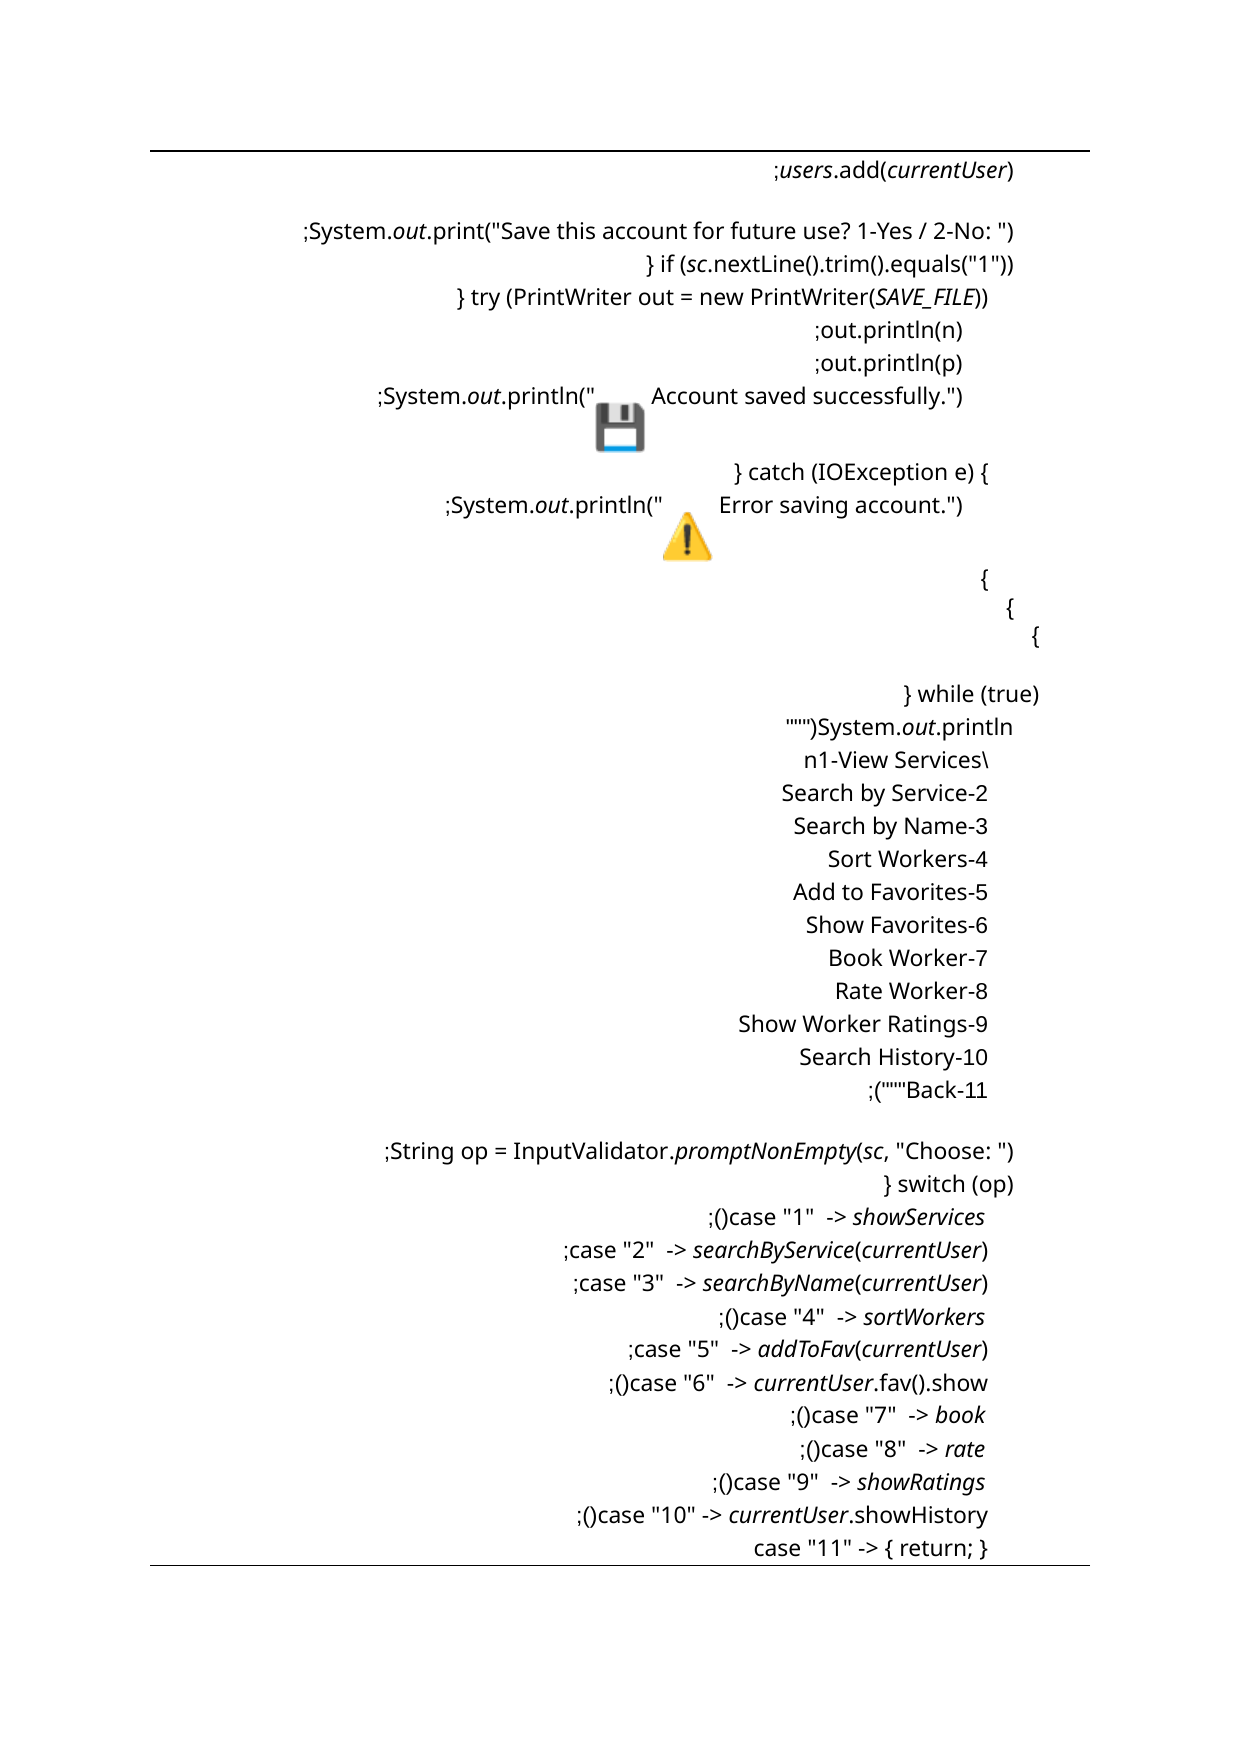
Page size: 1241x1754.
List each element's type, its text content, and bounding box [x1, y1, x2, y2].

text package quickcall; import java.util.*; // Scanner, ArrayList, List, Locale, Comparator import java.io.*; // File, PrintWriter, IOException public class Main { private static final Scanner sc = new Scanner(System.in); private static final ArrayList<Worker> workers = new ArrayList<>(); private static final ArrayList<User> users = new ArrayList<>(); private static final String SAVE_FILE = "saved_user.txt"; private static User currentUser = null; // Flags for search and sort public static class SearchSortFlags { public static final int SORT_BY_PRICE = 1; // 0001 public static final int SORT_BY_EXPERIENCE = 2; // 0010 public static final int FILTER_BY_NAME = 4; // 0100 } public static void main(String[] args) { Locale.setDefault(Locale.US); System.out.println(" Welcome to Quick Call!"); System.out.println(" This service is for Jerusalem residents only."); initSampleData(); boolean loaded = loadUser(); if (!loaded) { // لو ما تم تحميل حساب محفوظ أو رفض المستخدم الحساب المحفوظ String userName; while (true) { System.out.print("Enter your name: "); userName = sc.nextLine().trim(); if (userName.matches("[a-zA-Z ]+")) break; System.out.println(" Name must contain letters only."); } System.out.print("Enter your phone number: "); String phone = sc.nextLine().trim(); currentUser = new User(userName, phone); users.add(currentUser); System.out.print("Save this account for future use? 1-Yes / 2-No: "); if (sc.nextLine().trim().equals("1")) { try (PrintWriter out = new PrintWriter(SAVE_FILE)) { out.println(userName); out.println(phone); System.out.println(" Account saved successfully."); } catch (IOException e) { System.out.println(" Error saving account."); } } } while (true) { System.out.println("\n1-Worker 2-User 3-Exit "); String choice = InputValidator.promptNonEmpty(sc, "Choose: "); switch (choice) { case "1" -> registerWorker(); case "2" -> userFlow(); case "3" -> { System.out.println(" Goodbye!"); return; } default -> System.out.println(" Invalid choice."); } } } private static boolean loadUser() { File f = new File(SAVE_FILE); if (!f.exists()) return false; try (Scanner file = new Scanner(f)) { String name = file.nextLine(); String phone = file.nextLine(); System.out.printf("\nSaved account found for %s. Use it? 1-Yes / 2-No: ", name); if (sc.nextLine().trim().equals("1")) { currentUser = new User(name, phone); users.add(currentUser); return true; } } catch (Exception ignored) {} return false; } private static void registerWorker() { System.out.println("\n Register a new worker"); String n = InputValidator.promptNonEmpty(sc, "Name: "); String p = InputValidator.promptPhone10(sc, "Phone (10 digits): "); List<String> serviceTypes = getDistinctServices(); System.out.println("Choose a service type:"); for (int i = 0; i < serviceTypes.size(); i++) { System.out.println((i + 1) + ". " + serviceTypes.get(i)); } System.out.println((serviceTypes.size() + 1) + ". Another service"); int choice; while (true) { choice = InputValidator.promptInt(sc, "Enter your choice (number): ", 1, serviceTypes.size() + 1); if (choice >= 1 && choice <= serviceTypes.size() + 1) break; System.out.println(" Invalid choice. Try again."); } String s; if (choice == serviceTypes.size() + 1) { s = InputValidator.promptNonEmpty(sc, "Enter the new service type: "); } else { s = serviceTypes.get(choice - 1); } double pr = InputValidator.promptDouble(sc, "Price (₪): ", 1, 10_000); int exp = InputValidator.promptInt(sc, "Years of experience: ", 0, 100); // New workers do NOT have rating by default (false) workers.add(new Worker(n, p, s, pr, exp, true)); // isNewWorker = true for "new" emoji System.out.println(" Worker added."); } private static void userFlow() { if (currentUser == null) { System.out.println("\n Register as a user"); String n; while (true) { n = InputValidator.promptNonEmpty(sc, "Name: "); if (n.matches("[a-zA-Z ]+")) break; System.out.println(" Name must contain letters only."); } String p = InputValidator.promptPhone10(sc, "Phone (10 digits): "); currentUser = new User(n, p); users.add(currentUser); System.out.print("Save this account for future use? 1-Yes / 2-No: "); if (sc.nextLine().trim().equals("1")) { try (PrintWriter out = new PrintWriter(SAVE_FILE)) { out.println(n); out.println(p); System.out.println(" Account saved successfully."); } catch (IOException e) { System.out.println(" Error saving account."); } } } while (true) { System.out.println(""" \n1-View Services 2-Search by Service 3-Search by Name 4-Sort Workers 5-Add to Favorites 6-Show Favorites 7-Book Worker 8-Rate Worker 9-Show Worker Ratings 10-Search History 11-Back"""); String op = InputValidator.promptNonEmpty(sc, "Choose: "); switch (op) { case "1" -> showServices(); case "2" -> searchByService(currentUser); case "3" -> searchByName(currentUser); case "4" -> sortWorkers(); case "5" -> addToFav(currentUser); case "6" -> currentUser.fav().show(); case "7" -> book(); case "8" -> rate(); case "9" -> showRatings(); case "10" -> currentUser.showHistory(); case "11" -> { return; } default -> System.out.println(" Invalid choice."); } } } private static void showServices() { List<String> services = getDistinctServices(); System.out.println("\n Available Services:"); for (int i = 0; i < services.size(); i++) System.out.printf(Locale.US, "%d- %s%n", i + 1, services.get(i)); } private static List<String> getDistinctServices() { return workers.stream() .map(Worker::getServiceType) .distinct() .toList(); } private static void showWorkersNumbered(List<Worker> list) { for (int i = 0; i < list.size(); i++) System.out.printf(Locale.US, "%d- %s%n", i + 1, list.get(i)); } private static void chooseWorkerAction(User u, List<Worker> list) { showWorkersNumbered(list); int act = InputValidator.promptInt(sc, """ Choose an action: 1-Book 2-Add to Favorites 3-Rate 4-Back > """, 1, 4); if (act == 4) return; int idx = InputValidator.promptInt(sc, "Choose worker number: ", 1, list.size()); Worker w = list.get(idx - 1); switch (act) { case 1 -> { ChatSimulator.startChat(sc, w); u.addBooking(w); } case 2 -> u.fav().addWorker(w); case 3 -> { if (!u.hasBooked(w)) { System.out.println(" You must book the worker before rating."); break; } int r = InputValidator.promptInt(sc, "Rating (1-5): ", 1, 5); w.addRating(r); } } } private static List<Worker> searchAndSortWorkersWithFlags(int flags, String nameFilter) { List<Worker> result = new ArrayList<>(workers); if ((flags & SearchSortFlags.FILTER_BY_NAME) != 0 && nameFilter != null && !nameFilter.isEmpty()) { result = result.stream() .filter(w -> w.getName().equalsIgnoreCase(nameFilter)) .toList(); } if ((flags & SearchSortFlags.SORT_BY_PRICE) != 0) { result.sort(Comparator.comparingDouble(Worker::getPrice)); } if ((flags & SearchSortFlags.SORT_BY_EXPERIENCE) != 0) { result.sort((a, b) -> Integer.compare(b.getExperienceYears(), a.getExperienceYears())); } return result; } private static void searchByService(User u) { List<String> list = getDistinctServices(); showServices(); int idx = InputValidator.promptInt(sc, "Choose a service: ", 1, list.size()); String service = list.get(idx - 1); u.addSearch("Service: " + service); List<Worker> filtered = workers.stream() .filter(w -> w.getServiceType().equalsIgnoreCase(service)) .toList(); if (filtered.isEmpty()) { System.out.println(" No matching workers found."); return; } chooseWorkerAction(u, filtered); } private static void searchByName(User u) { String n = InputValidator.promptNonEmpty(sc, "Worker name: "); u.addSearch("Name: " + n); int flags = SearchSortFlags.FILTER_BY_NAME; List<Worker> filtered = searchAndSortWorkersWithFlags(flags, n); if (filtered.isEmpty()) System.out.println(" Not found."); else chooseWorkerAction(u, filtered); } private static void sortWorkers() { System.out.println("\nSort workers by service separately:"); List<String> services = getDistinctServices(); System.out.println("Sort by: 1-Price | 2-Experience"); String c = InputValidator.promptNonEmpty(sc, "Choose sorting criteria: "); int flags = 0; if (c.equals("1")) flags = SearchSortFlags.SORT_BY_PRICE; else if (c.equals("2")) flags = SearchSortFlags.SORT_BY_EXPERIENCE; else { System.out.println(" Invalid option."); return; } for (String service : services) { System.out.println("\n Service: " + service); List<Worker> filtered = workers.stream() .filter(w -> w.getServiceType().equalsIgnoreCase(service)) .toList(); filtered = sortListWithFlags(filtered, flags); filtered.forEach(System.out::println); } } private static List<Worker> sortListWithFlags(List<Worker> list, int flags) { List<Worker> sorted = new ArrayList<>(list); if ((flags & SearchSortFlags.SORT_BY_PRICE) != 0) { sorted.sort(Comparator.comparingDouble(Worker::getPrice)); } if ((flags & SearchSortFlags.SORT_BY_EXPERIENCE) != 0) { sorted.sort((a, b) -> Integer.compare(b.getExperienceYears(), a.getExperienceYears())); } return sorted; } private static void addToFav(User u) { String t = InputValidator.promptNonEmpty(sc, "Add: 1-Service | 2-Worker: "); if (t.equals("1")) { String s = InputValidator.promptNonEmpty(sc, "Service name: "); u.fav().addService(s); } else if (t.equals("2")) { String n = InputValidator.promptNonEmpty(sc, "Worker name: "); workers.stream() .filter(w -> w.getName().equalsIgnoreCase(n)) .findFirst() .ifPresentOrElse(u.fav()::addWorker, () -> System.out.println(" Not found.")); } else System.out.println(" Invalid option."); } private static void book() { String n = InputValidator.promptNonEmpty(sc, "Worker to book: "); workers.stream() .filter(w -> w.getName().equalsIgnoreCase(n)) .findFirst() .ifPresentOrElse(w -> { ChatSimulator.startChat(sc, w); currentUser.addBooking(w); }, () -> System.out.println(" Not found.")); } private static void rate() { String n = InputValidator.promptNonEmpty(sc, "Worker to rate: "); workers.stream() .filter(w -> w.getName().equalsIgnoreCase(n)) .findFirst() .ifPresentOrElse(w -> { if (!currentUser.hasBooked(w)) { System.out.println(" You must book the worker before rating."); return; } int r = InputValidator.promptInt(sc, "Rating (1-5): ", 1, 5); w.addRating(r); }, () -> System.out.println(" Not found.")); } private static void showRatings() { String n = InputValidator.promptNonEmpty(sc, "Worker name: "); workers.stream() .filter(w -> w.getName().equalsIgnoreCase(n)) .findFirst() .ifPresentOrElse(Worker::showRatings, () -> System.out.println(" Not found.")); } private static void initSampleData() { // Adding initial workers with default rating = 5 (for example) workers.addAll(List.of( new Worker("Yoav", "0501234567", "Electrician", 150.0, 5, true), new Worker("Daniel", "0509999999", "Electrician", 130.0, 4, true), new Worker("Gadi", "0511111111", "Electrician", 140.0, 6, true), new Worker("Liron", "0533333333", "Electrician", 200.0, 7, true), new Worker("Noam", "0544444444", "Mechanic", 190.0, 6, true), new Worker("Alkanah", "0555555555", "Mechanic", 180.0, 5, true), new Worker("Lior", "0566666666", "Mechanic", 170.0, 4, true), new Worker("Gilad", "0577777777", "Mechanic", 160.0, 3, true), new Worker("Shira", "0588888888", "Cleaner", 100.0, 3, true), new Worker("Tamar", "0599999999", "Cleaner", 110.0, 4, true), new Worker("Yael", "0522222222", "Cleaner", 95.0, 2, true), new Worker("Hadas", "0523333333", "Cleaner", 105.0, 5, true), new Worker("Itay", "0524444444", "Carpenter", 170.0, 4, true), new Worker("Bar", "0525555555", "Carpenter", 180.0, 6, true), new Worker("Alon", "0526666666", "Carpenter", 175.0, 5, true), new Worker("Gal", "0527777777", "Carpenter", 165.0, 3, true) )); } } [150, 152, 1090, 1565]
